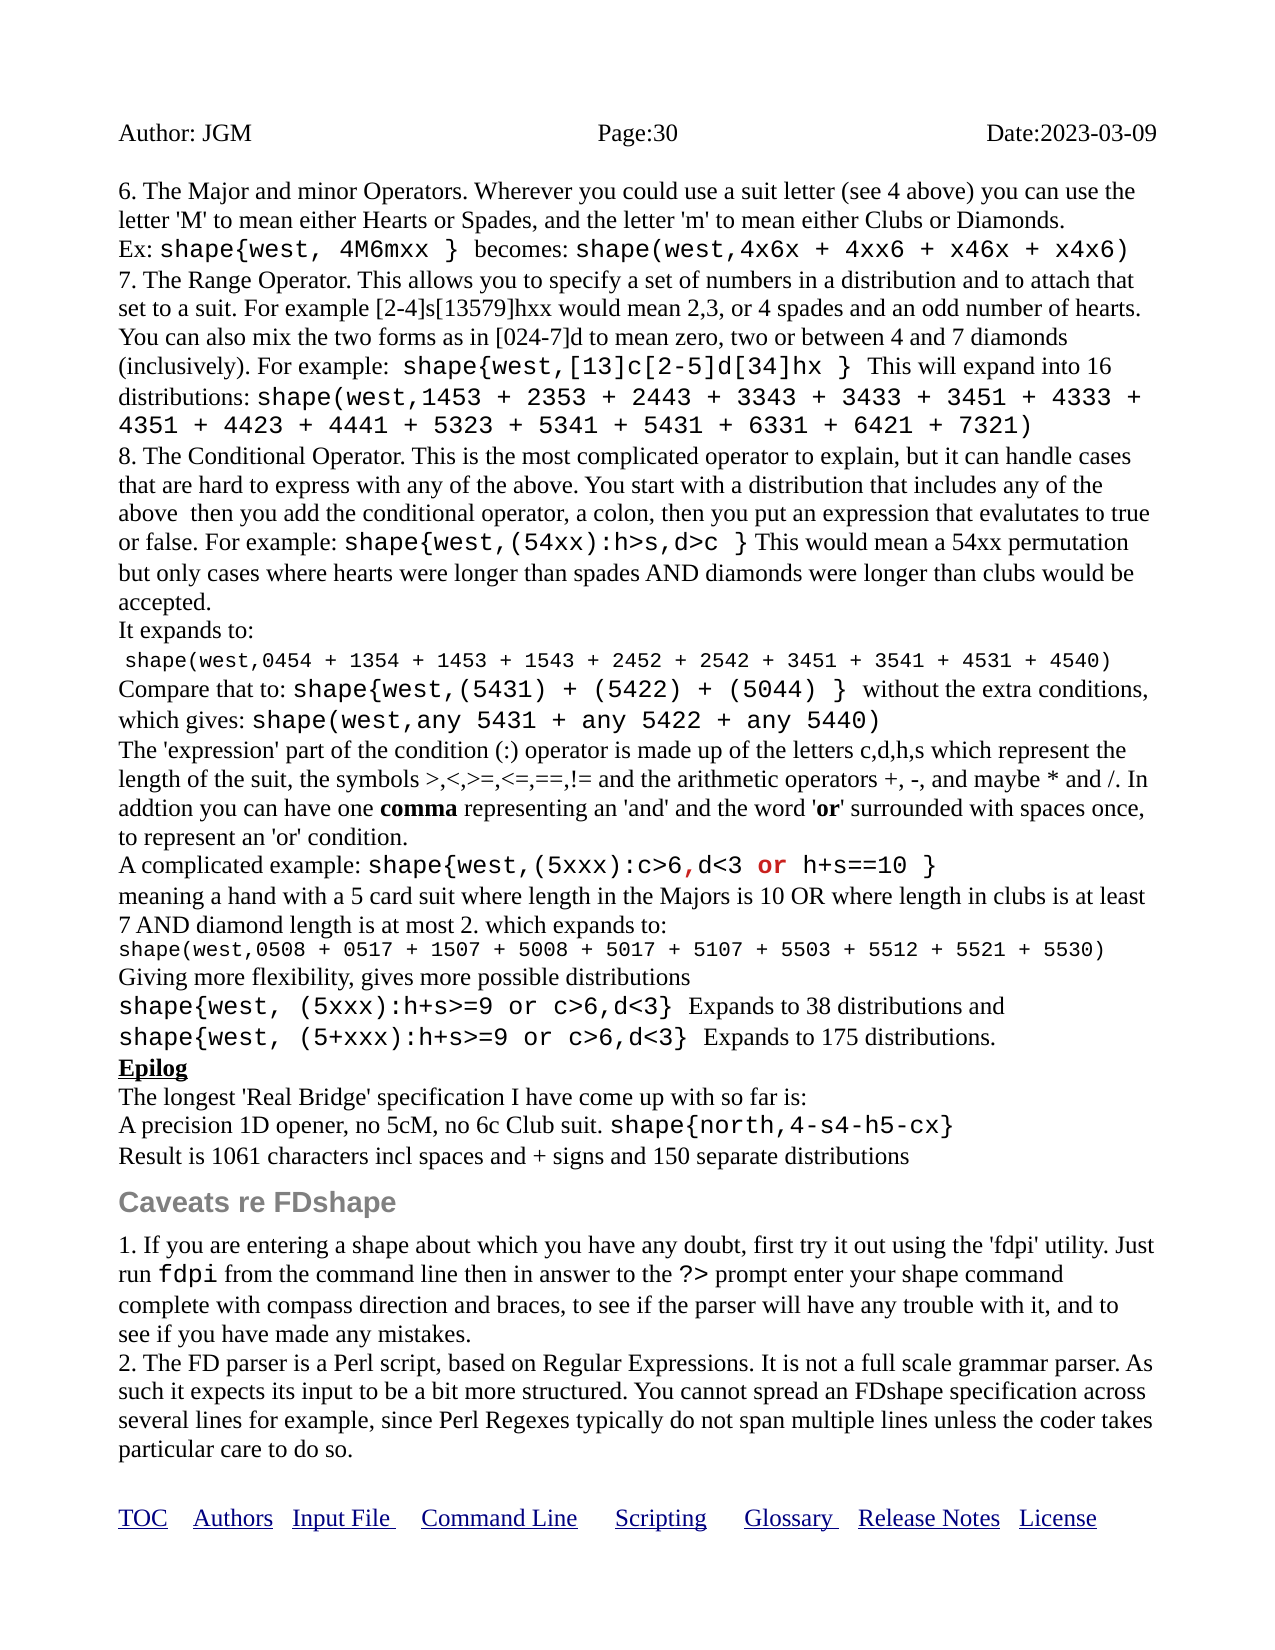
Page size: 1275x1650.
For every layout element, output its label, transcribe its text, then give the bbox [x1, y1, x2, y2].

text 6. The Major and minor Operators. Wherever you could use a suit letter (see 4 above) you can use the letter 'M' to mean either Hearts or Spades, and the letter 'm' to mean either Clubs or Diamonds. [118, 176, 1157, 234]
text shape(west,0508 + 0517 + 1507 + 5008 + 5017 + 5107 + 5503 + 5512 + 5521 + 5530) [118, 939, 1157, 962]
text It expands to: [118, 616, 1157, 644]
text 1. If you are entering a shape about which you have any doubt, first try it out using the 'fdpi' utility. Just run fdpi from the command line then in answer to the ?> prompt enter your shape command complete with compass direction and braces, to see if the parser will have any trouble with it, and to see if you have made any mistakes. [118, 1231, 1157, 1348]
text A complicated example: shape{west,(5xxx):c>6,d<3 or h+s==10 } [118, 851, 1157, 881]
text Epilog [118, 1053, 1157, 1082]
text Compare that to: shape{west,(5431) + (5422) + (5044) } without the extra conditions, which gives: shape(west,any 5431 + any 5422 + any 5440) [118, 674, 1157, 736]
text Result is 1061 characters incl spaces and + signs and 150 separate distributions [118, 1141, 1157, 1170]
text Ex: shape{west, 4M6mxx } becomes: shape(west,4x6x + 4xx6 + x46x + x4x6) [118, 234, 1157, 265]
text meaning a hand with a 5 card suit where length in the Majors is 10 OR where length in clubs is at least 7 AND diamond length is at most 2. which expands to: [118, 881, 1157, 939]
text 8. The Conditional Operator. This is the most complicated operator to explain, but it can handle cases that are hard to express with any of the above. You start with a distribution that includes any of the above then you add the conditional operator, a colon, then you put an expression that evalutates to true or false. For example: shape{west,(54xx):h>s,d>c } This would mean a 54xx permutation but only cases where hearts were longer than spades AND diamonds were longer than clubs would be accepted. [118, 441, 1157, 616]
subtitle Caveats re FDshape [118, 1184, 1157, 1218]
text 2. The FD parser is a Perl script, based on Regular Expressions. It is not a full scale grammar parser. As such it expects its input to be a bit more structured. You cannot spread an FDshape specification across several lines for example, since Perl Regexes typically do not span multiple lines unless the coder takes particular care to do so. [118, 1348, 1157, 1463]
text shape{west, (5xxx):h+s>=9 or c>6,d<3} Expands to 38 distributions and [118, 991, 1157, 1022]
text 7. The Range Operator. This allows you to specify a set of numbers in a distribution and to attach that set to a suit. For example [2-4]s[13579]hxx would mean 2,3, or 4 spades and an odd number of hearts. [118, 265, 1157, 322]
text shape{west, (5+xxx):h+s>=9 or c>6,d<3} Expands to 175 distributions. [118, 1022, 1157, 1053]
text The longest 'Real Bridge' specification I have come up with so far is: [118, 1082, 1157, 1110]
text You can also mix the two forms as in [024-7]d to mean zero, two or between 4 and 7 diamonds (inclusively). For example: shape{west,[13]c[2-5]d[34]hx } This will expand into 16 distributions: shape(west,1453 + 2353 + 2443 + 3343 + 3433 + 3451 + 4333 + 4351 + 4423 + 4441 + 5323 + 5341 + 5431 + 6331 + 6421 + 7321) [118, 322, 1157, 441]
text A precision 1D opener, no 5cM, no 6c Club suit. shape{north,4-s4-h5-cx} [118, 1110, 1157, 1141]
text shape(west,0454 + 1354 + 1453 + 1543 + 2452 + 2542 + 3451 + 3541 + 4531 + 4540) [118, 644, 1157, 674]
text The 'expression' part of the condition (:) operator is made up of the letters c,d,h,s which represent the length of the suit, the symbols >,<,>=,<=,==,!= and the arithmetic operators +, -, and maybe * and /. In addtion you can have one comma representing an 'and' and the word 'or' surrounded with spaces once, to represent an 'or' condition. [118, 736, 1157, 851]
text Giving more flexibility, gives more possible distributions [118, 962, 1157, 991]
